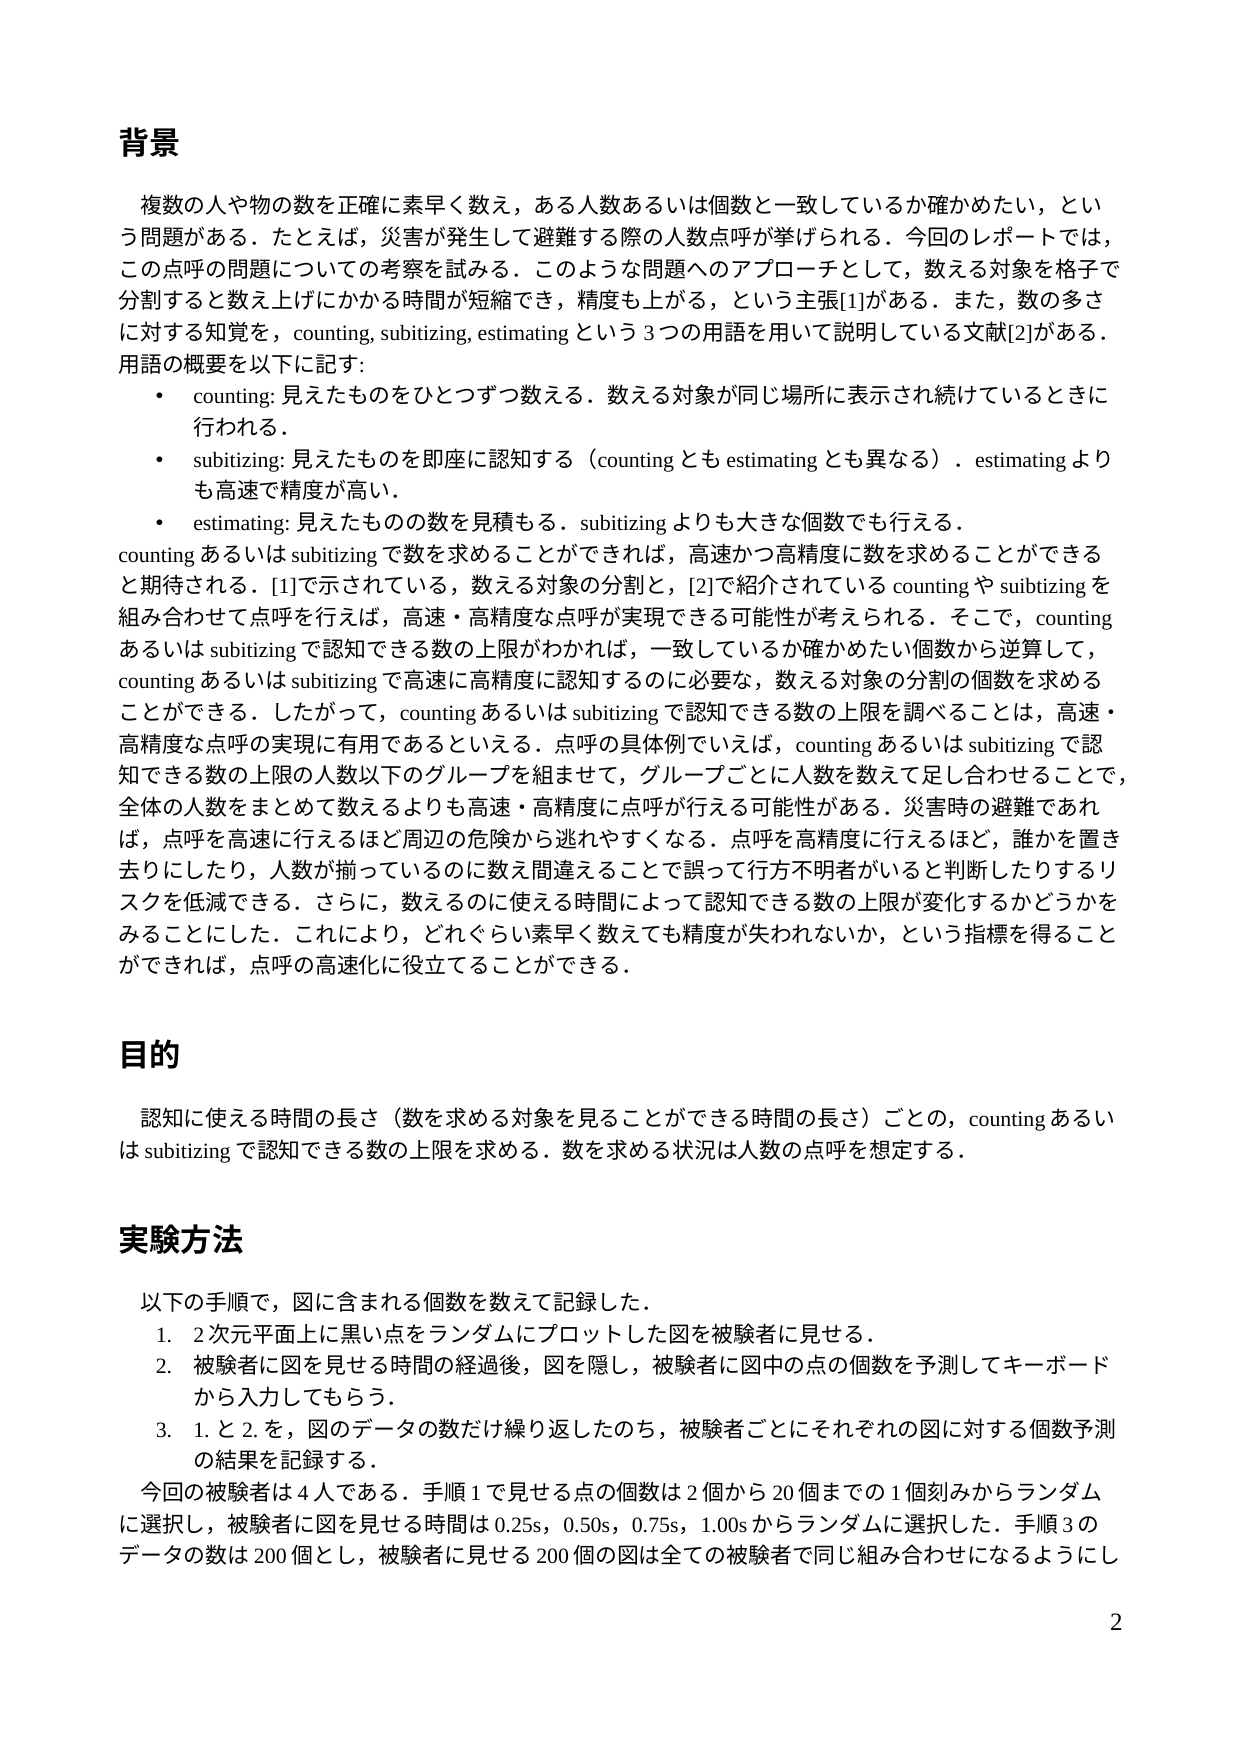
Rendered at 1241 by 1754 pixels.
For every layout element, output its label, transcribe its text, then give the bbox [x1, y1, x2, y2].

text 以下の手順で，図に含まれる個数を数えて記録した． [118, 1285, 1122, 1317]
text 目的 [118, 1031, 1122, 1076]
list 被験者に図を見せる時間の経過後，図を隠し，被験者に図中の点の個数を予測してキーボードから入力してもらう． [156, 1348, 1122, 1412]
text 複数の人や物の数を正確に素早く数え，ある人数あるいは個数と一致しているか確かめたい，という問題がある．たとえば，災害が発生して避難する際の人数点呼が挙げられる．今回のレポートでは，この点呼の問題についての考察を試みる．このような問題へのアプローチとして，数える対象を格子で分割すると数え上げにかかる時間が短縮でき，精度も上がる，という主張[1]がある．また，数の多さに対する知覚を，counting, subitizing, estimatingという3つの用語を用いて説明している文献[2]がある．用語の概要を以下に記す: [118, 188, 1122, 378]
list 1. と 2. を，図のデータの数だけ繰り返したのち，被験者ごとにそれぞれの図に対する個数予測の結果を記録する． [156, 1412, 1122, 1475]
text 実験方法 [118, 1215, 1122, 1260]
list estimating: 見えたものの数を見積もる．subitizingよりも大きな個数でも行える． [156, 505, 1122, 537]
list counting: 見えたものをひとつずつ数える．数える対象が同じ場所に表示され続けているときに行われる． [156, 378, 1122, 442]
text 認知に使える時間の長さ（数を求める対象を見ることができる時間の長さ）ごとの，countingあるいはsubitizingで認知できる数の上限を求める．数を求める状況は人数の点呼を想定する． [118, 1101, 1122, 1164]
text countingあるいはsubitizingで数を求めることができれば，高速かつ高精度に数を求めることができると期待される．[1]で示されている，数える対象の分割と，[2]で紹介されているcountingやsuibtizingを組み合わせて点呼を行えば，高速・高精度な点呼が実現できる可能性が考えられる．そこで，countingあるいはsubitizingで認知できる数の上限がわかれば，一致しているか確かめたい個数から逆算して，countingあるいはsubitizingで高速に高精度に認知するのに必要な，数える対象の分割の個数を求めることができる．したがって，countingあるいはsubitizingで認知できる数の上限を調べることは，高速・高精度な点呼の実現に有用であるといえる．点呼の具体例でいえば，countingあるいはsubitizingで認知できる数の上限の人数以下のグループを組ませて，グループごとに人数を数えて足し合わせることで，全体の人数をまとめて数えるよりも高速・高精度に点呼が行える可能性がある．災害時の避難であれば，点呼を高速に行えるほど周辺の危険から逃れやすくなる．点呼を高精度に行えるほど，誰かを置き去りにしたり，人数が揃っているのに数え間違えることで誤って行方不明者がいると判断したりするリスクを低減できる．さらに，数えるのに使える時間によって認知できる数の上限が変化するかどうかをみることにした．これにより，どれぐらい素早く数えても精度が失われないか，という指標を得ることができれば，点呼の高速化に役立てることができる． [118, 537, 1122, 980]
text 今回の被験者は4人である．手順1で見せる点の個数は2個から20個までの1個刻みからランダムに選択し，被験者に図を見せる時間は0.25s，0.50s，0.75s，1.00sからランダムに選択した．手順3のデータの数は200個とし，被験者に見せる200個の図は全ての被験者で同じ組み合わせになるようにした．実験にあたり，200個の図を，順番付きの2つのデータセットに分割した（これをA，Bとする）．被験者を以下のような4つの群にわけ，被験者を1人ずつ各群に割り振った． [118, 1475, 1122, 1570]
list subitizing: 見えたものを即座に認知する（countingともestimatingとも異なる）．estimatingよりも高速で精度が高い． [156, 442, 1122, 505]
text 背景 [118, 118, 1122, 163]
list 2次元平面上に黒い点をランダムにプロットした図を被験者に見せる． [156, 1317, 1122, 1348]
